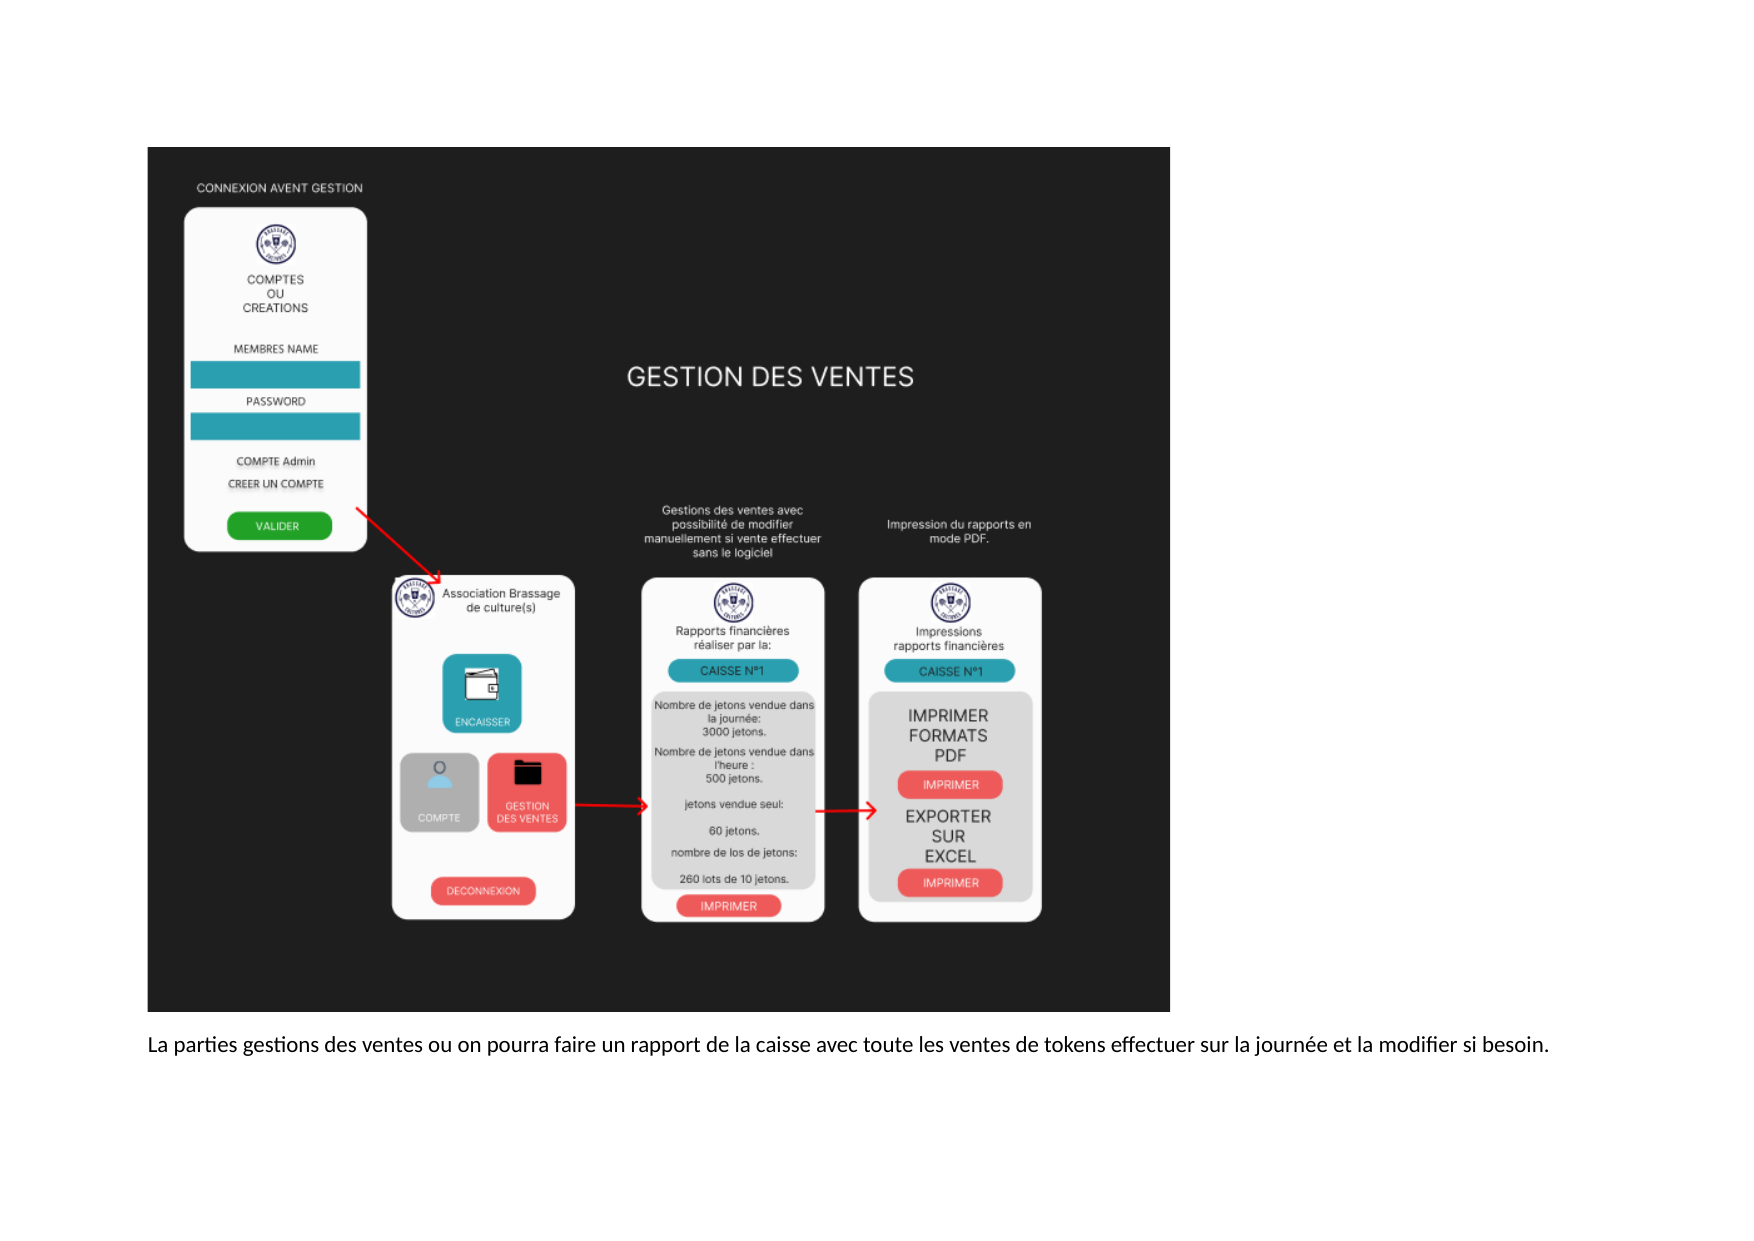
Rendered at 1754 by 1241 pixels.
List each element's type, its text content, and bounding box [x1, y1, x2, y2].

text La parties gestions des ventes ou on pourra faire un rapport de la caisse avec toute les ventes de tokens effectuer sur la journée et la modifier si besoin. [148, 1030, 1606, 1058]
